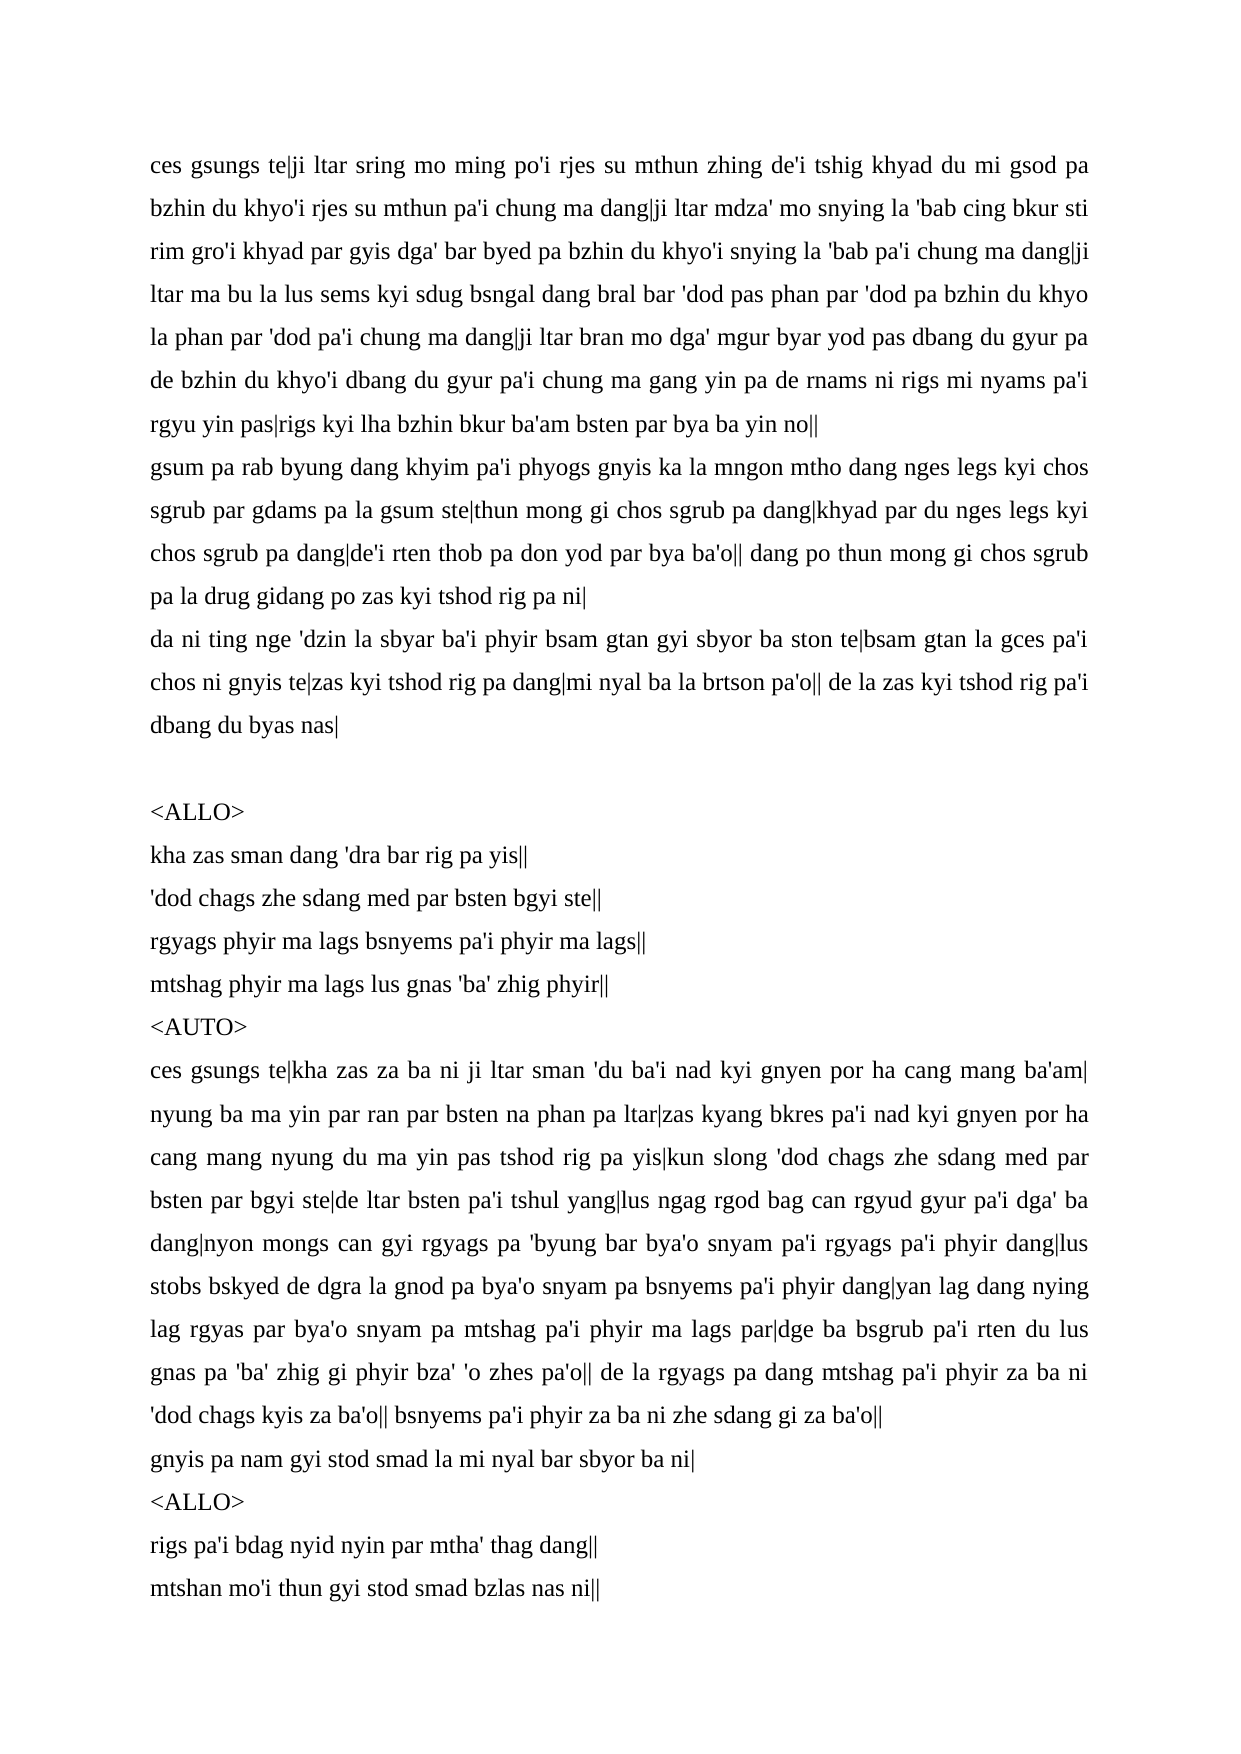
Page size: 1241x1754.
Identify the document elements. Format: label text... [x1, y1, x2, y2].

text 'dod chags zhe sdang med par bsten bgyi ste|| [150, 883, 1090, 912]
text ces gsungs te|ji ltar sring mo ming po'i rjes su mthun zhing de'i tshig khyad du mi gsod pa bzhin du khyo'i rjes su mthun pa'i chung ma dang|ji ltar mdza' mo snying la 'bab cing bkur sti rim gro'i khyad par gyis dga' bar byed pa bzhin du khyo'i snying la 'bab pa'i chung ma dang|ji ltar ma bu la lus sems kyi sdug bsngal dang bral bar 'dod pas phan par 'dod pa bzhin du khyo la phan par 'dod pa'i chung ma dang|ji ltar bran mo dga' mgur byar yod pas dbang du gyur pa de bzhin du khyo'i dbang du gyur pa'i chung ma gang yin pa de rnams ni rigs mi nyams pa'i rgyu yin pas|rigs kyi lha bzhin bkur ba'am bsten par bya ba yin no|| [150, 150, 1090, 437]
text rigs pa'i bdag nyid nyin par mtha' thag dang|| [150, 1530, 1090, 1559]
text <ALLO> [150, 797, 1090, 826]
text mtshan mo'i thun gyi stod smad bzlas nas ni|| [150, 1573, 1090, 1602]
text gnyis pa nam gyi stod smad la mi nyal bar sbyor ba ni| [150, 1444, 1090, 1472]
text kha zas sman dang 'dra bar rig pa yis|| [150, 840, 1090, 869]
text ces gsungs te|kha zas za ba ni ji ltar sman 'du ba'i nad kyi gnyen por ha cang mang ba'am|nyung ba ma yin par ran par bsten na phan pa ltar|zas kyang bkres pa'i nad kyi gnyen por ha cang mang nyung du ma yin pas tshod rig pa yis|kun slong 'dod chags zhe sdang med par bsten par bgyi ste|de ltar bsten pa'i tshul yang|lus ngag rgod bag can rgyud gyur pa'i dga' ba dang|nyon mongs can gyi rgyags pa 'byung bar bya'o snyam pa'i rgyags pa'i phyir dang|lus stobs bskyed de dgra la gnod pa bya'o snyam pa bsnyems pa'i phyir dang|yan lag dang nying lag rgyas par bya'o snyam pa mtshag pa'i phyir ma lags par|dge ba bsgrub pa'i rten du lus gnas pa 'ba' zhig gi phyir bza' 'o zhes pa'o|| de la rgyags pa dang mtshag pa'i phyir za ba ni 'dod chags kyis za ba'o|| bsnyems pa'i phyir za ba ni zhe sdang gi za ba'o|| [150, 1056, 1090, 1429]
text da ni ting nge 'dzin la sbyar ba'i phyir bsam gtan gyi sbyor ba ston te|bsam gtan la gces pa'i chos ni gnyis te|zas kyi tshod rig pa dang|mi nyal ba la brtson pa'o|| de la zas kyi tshod rig pa'i dbang du byas nas| [150, 624, 1090, 739]
text mtshag phyir ma lags lus gnas 'ba' zhig phyir|| [150, 969, 1090, 998]
text <AUTO> [150, 1012, 1090, 1041]
text gsum pa rab byung dang khyim pa'i phyogs gnyis ka la mngon mtho dang nges legs kyi chos sgrub par gdams pa la gsum ste|thun mong gi chos sgrub pa dang|khyad par du nges legs kyi chos sgrub pa dang|de'i rten thob pa don yod par bya ba'o|| dang po thun mong gi chos sgrub pa la drug gidang po zas kyi tshod rig pa ni| [150, 452, 1090, 610]
text <ALLO> [150, 1487, 1090, 1516]
text rgyags phyir ma lags bsnyems pa'i phyir ma lags|| [150, 926, 1090, 955]
